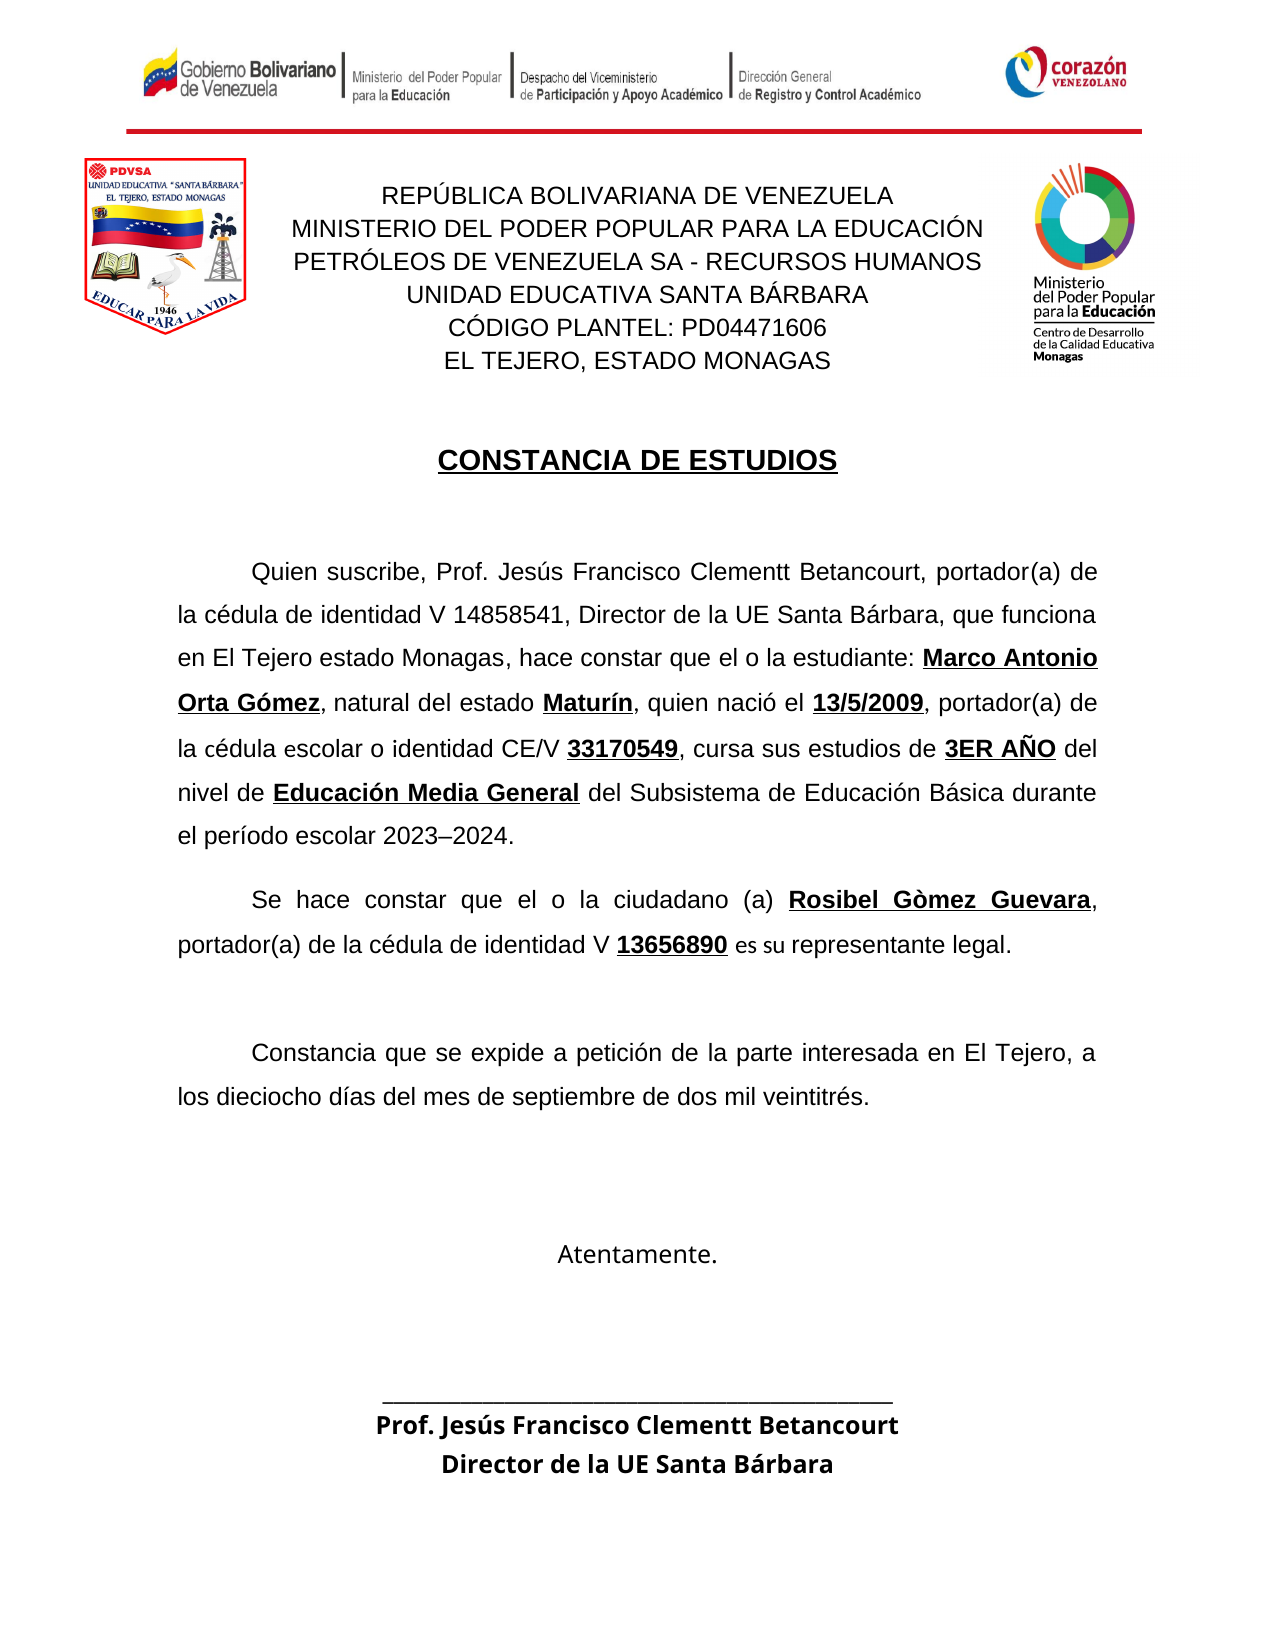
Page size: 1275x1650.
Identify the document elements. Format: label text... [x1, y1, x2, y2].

text Atentamente. [177, 1237, 1098, 1271]
text CÓDIGO PLANTEL: PD04471606 [177, 313, 978, 341]
text EL TEJERO, ESTADO MONAGAS [177, 346, 978, 374]
subtitle PETRÓLEOS DE VENEZUELA SA - RECURSOS HUMANOS [252, 247, 978, 275]
subtitle REPÚBLICA BOLIVARIANA DE VENEZUELA [252, 181, 978, 209]
text Director de la UE Santa Bárbara [177, 1447, 1098, 1481]
text ______________________________________________ [177, 1373, 1098, 1407]
subtitle MINISTERIO DEL PODER POPULAR PARA LA EDUCACIÓN [252, 214, 978, 242]
picture [978, 153, 1200, 377]
text Se hace constar que el o la ciudadano (a) Rosibel Gòmez Guevara, portador(a) de la cédula de identidad V 13656890 es su representante legal. [177, 885, 1098, 959]
picture [79, 158, 252, 335]
picture [126, 11, 1142, 134]
text Prof. Jesús Francisco Clementt Betancourt [177, 1407, 1098, 1441]
text Constancia que se expide a petición de la parte interesada en El Tejero, a los dieciocho días del mes de septiembre de dos mil veintitrés. [177, 1038, 1098, 1110]
text UNIDAD EDUCATIVA SANTA BÁRBARA [252, 280, 978, 308]
text Quien suscribe, Prof. Jesús Francisco Clementt Betancourt, portador(a) de la cédula de identidad V 14858541, Director de la UE Santa Bárbara, que funciona en El Tejero estado Monagas, hace constar que el o la estudiante: Marco Antonio Orta Gómez, natural del estado Maturín, quien nació el 13/5/2009, portador(a) de la cédula escolar o identidad CE/V 33170549, cursa sus estudios de 3ER AÑO del nivel de Educación Media General del Subsistema de Educación Básica durante el período escolar 2023–2024. [177, 557, 1098, 849]
subtitle CONSTANCIA DE ESTUDIOS [177, 443, 1098, 476]
